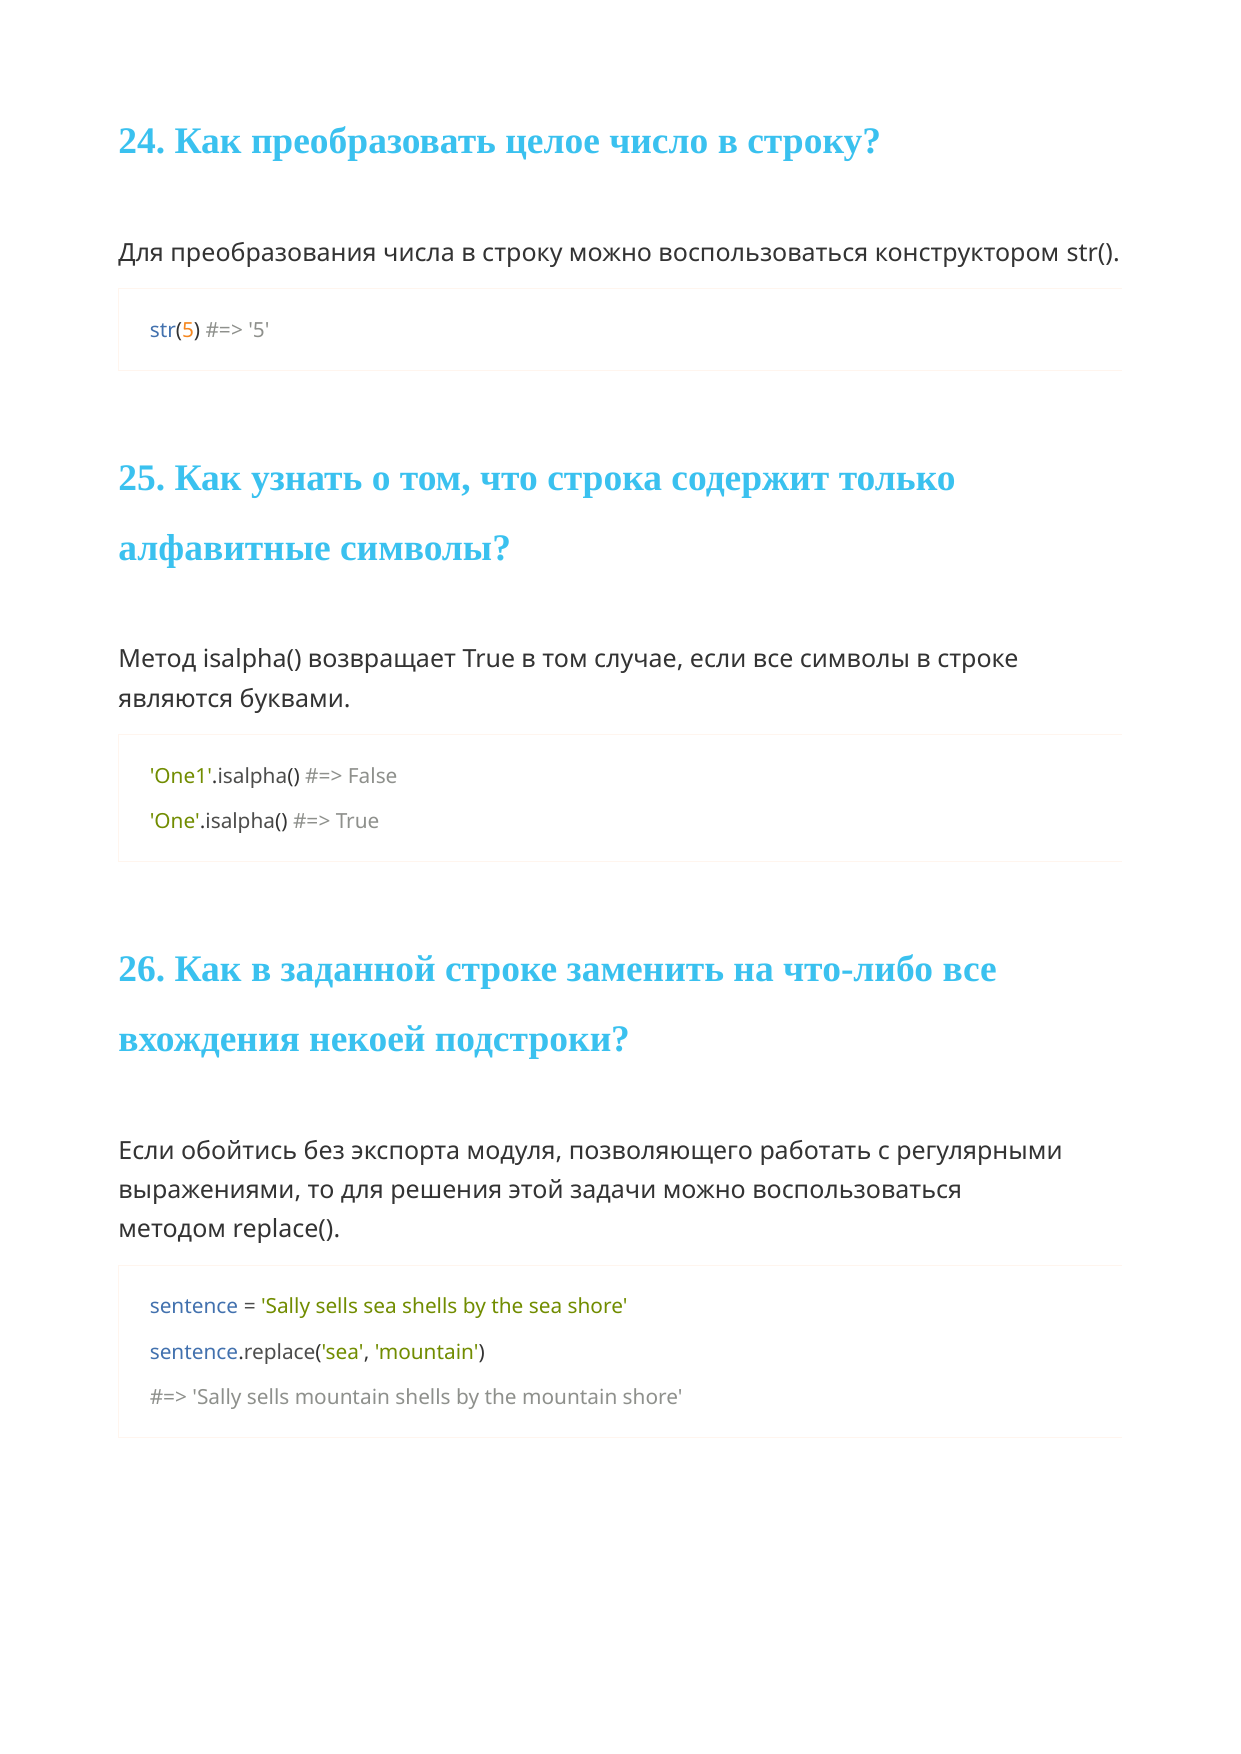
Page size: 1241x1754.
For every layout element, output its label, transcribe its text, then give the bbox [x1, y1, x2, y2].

text 'One'.isalpha() #=> True [119, 779, 1122, 861]
text 'One1'.isalpha() #=> False [119, 735, 1122, 779]
subtitle 25. Как узнать о том, что строка содержит только алфавитные символы? [118, 455, 1122, 568]
text sentence.replace('sea', 'mountain') [119, 1310, 1122, 1356]
text sentence = 'Sally sells sea shells by the sea shore' [119, 1266, 1122, 1310]
text str(5) #=> '5' [119, 289, 1122, 370]
text #=> 'Sally sells mountain shells by the mountain shore' [119, 1356, 1122, 1437]
text Для преобразования числа в строку можно воспользоваться конструктором str(). [118, 200, 1122, 268]
text Метод isalpha() возвращает True в том случае, если все символы в строке являются буквами. [118, 607, 1122, 714]
text Если обойтись без экспорта модуля, позволяющего работать с регулярными выражениями, то для решения этой задачи можно воспользоваться методом replace(). [118, 1099, 1122, 1245]
subtitle 26. Как в заданной строке заменить на что-либо все вхождения некоей подстроки? [118, 947, 1122, 1059]
subtitle 24. Как преобразовать целое число в строку? [118, 118, 1122, 161]
